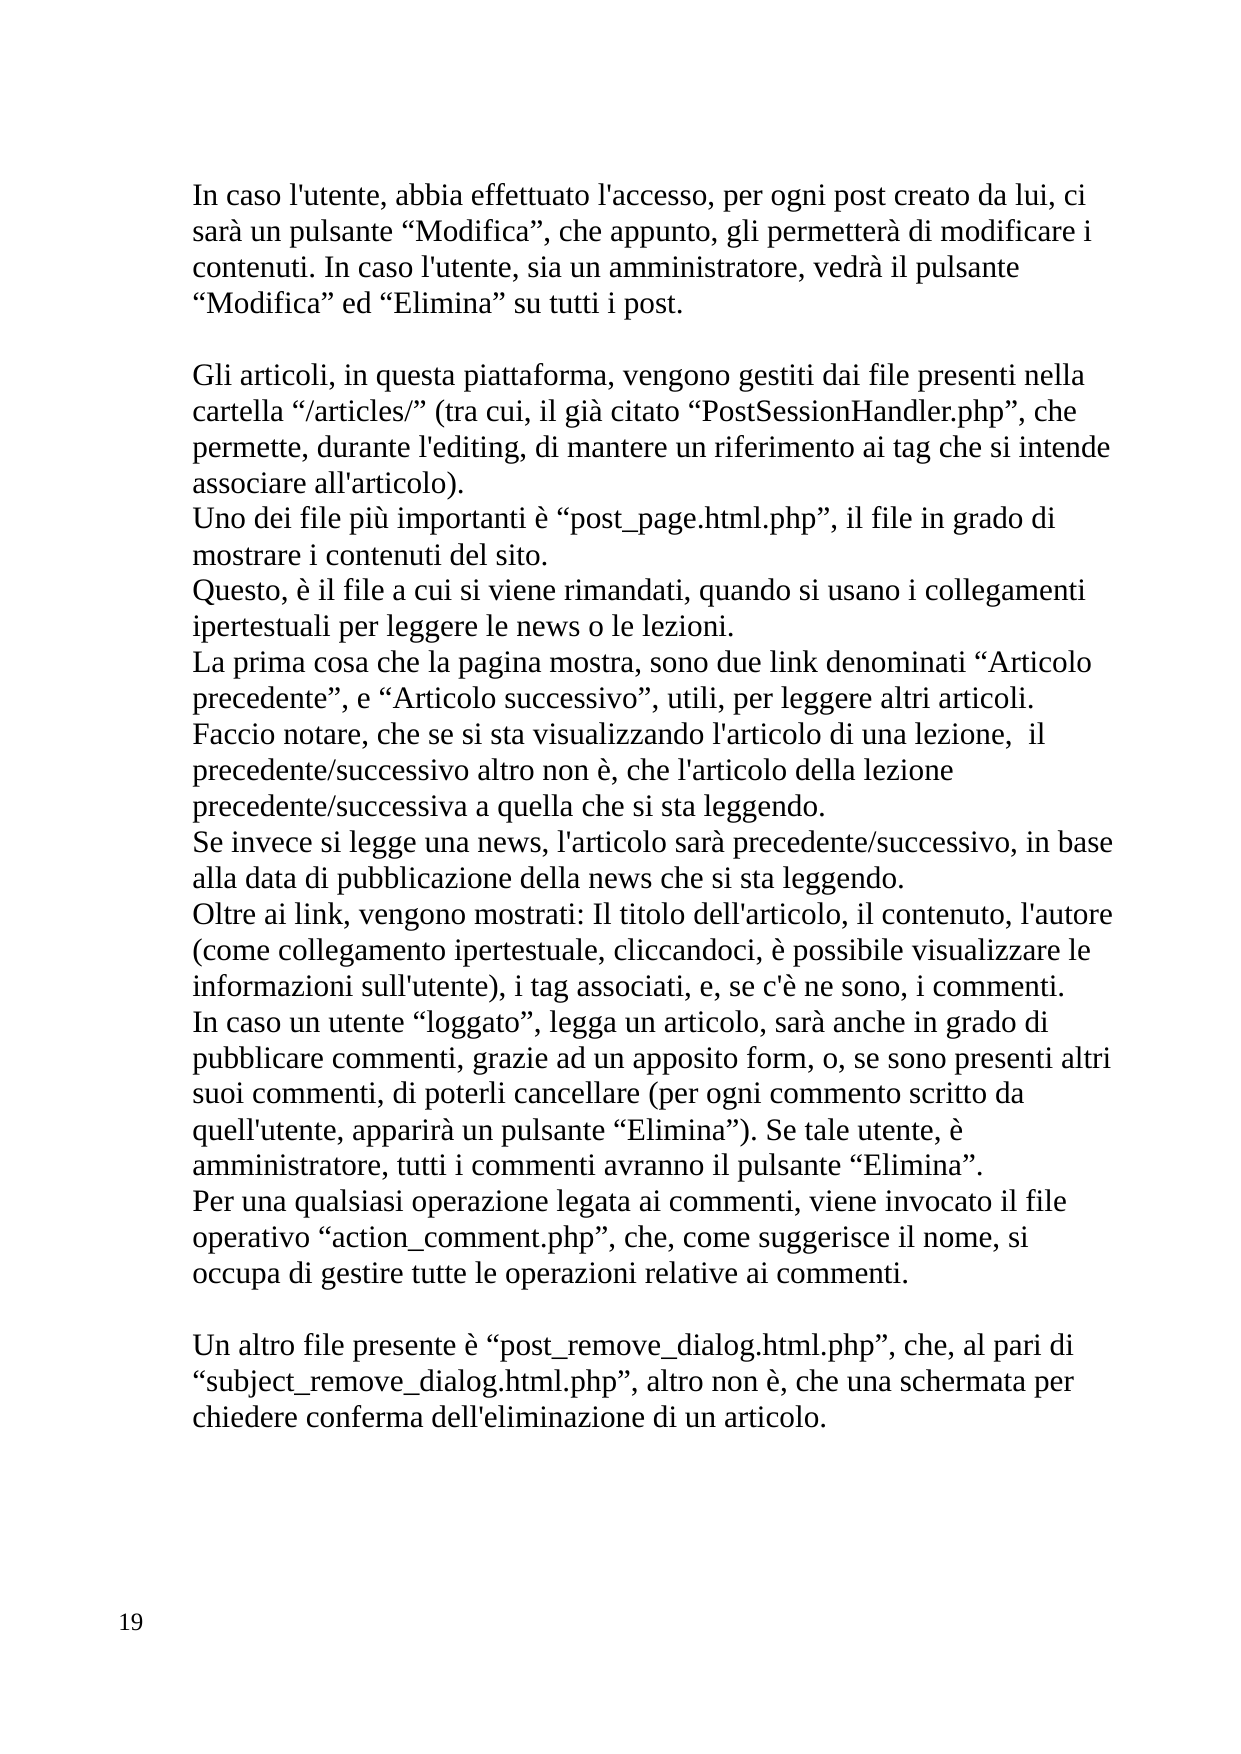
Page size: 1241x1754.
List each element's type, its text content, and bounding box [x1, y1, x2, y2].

text Un altro file presente è “post_remove_dialog.html.php”, che, al pari di “subject_remove_dialog.html.php”, altro non è, che una schermata per chiedere conferma dell'eliminazione di un articolo. [192, 1326, 1122, 1434]
text In caso l'utente, abbia effettuato l'accesso, per ogni post creato da lui, ci sarà un pulsante “Modifica”, che appunto, gli permetterà di modificare i contenuti. In caso l'utente, sia un amministratore, vedrà il pulsante “Modifica” ed “Elimina” su tutti i post. Gli articoli, in questa piattaforma, vengono gestiti dai file presenti nella cartella “/articles/” (tra cui, il già citato “PostSessionHandler.php”, che permette, durante l'editing, di mantere un riferimento ai tag che si intende associare all'articolo). Uno dei file più importanti è “post_page.html.php”, il file in grado di mostrare i contenuti del sito. Questo, è il file a cui si viene rimandati, quando si usano i collegamenti ipertestuali per leggere le news o le lezioni. [192, 176, 1122, 643]
text Faccio notare, che se si sta visualizzando l'articolo di una lezione, il precedente/successivo altro non è, che l'articolo della lezione precedente/successiva a quella che si sta leggendo. Se invece si legge una news, l'articolo sarà precedente/successivo, in base alla data di pubblicazione della news che si sta leggendo. Oltre ai link, vengono mostrati: Il titolo dell'articolo, il contenuto, l'autore (come collegamento ipertestuale, cliccandoci, è possibile visualizzare le informazioni sull'utente), i tag associati, e, se c'è ne sono, i commenti. In caso un utente “loggato”, legga un articolo, sarà anche in grado di pubblicare commenti, grazie ad un apposito form, o, se sono presenti altri suoi commenti, di poterli cancellare (per ogni commento scritto da quell'utente, apparirà un pulsante “Elimina”). Se tale utente, è amministratore, tutti i commenti avranno il pulsante “Elimina”. Per una qualsiasi operazione legata ai commenti, viene invocato il file operativo “action_comment.php”, che, come suggerisce il nome, si occupa di gestire tutte le operazioni relative ai commenti. [192, 715, 1122, 1326]
text La prima cosa che la pagina mostra, sono due link denominati “Articolo precedente”, e “Articolo successivo”, utili, per leggere altri articoli. [192, 643, 1122, 715]
